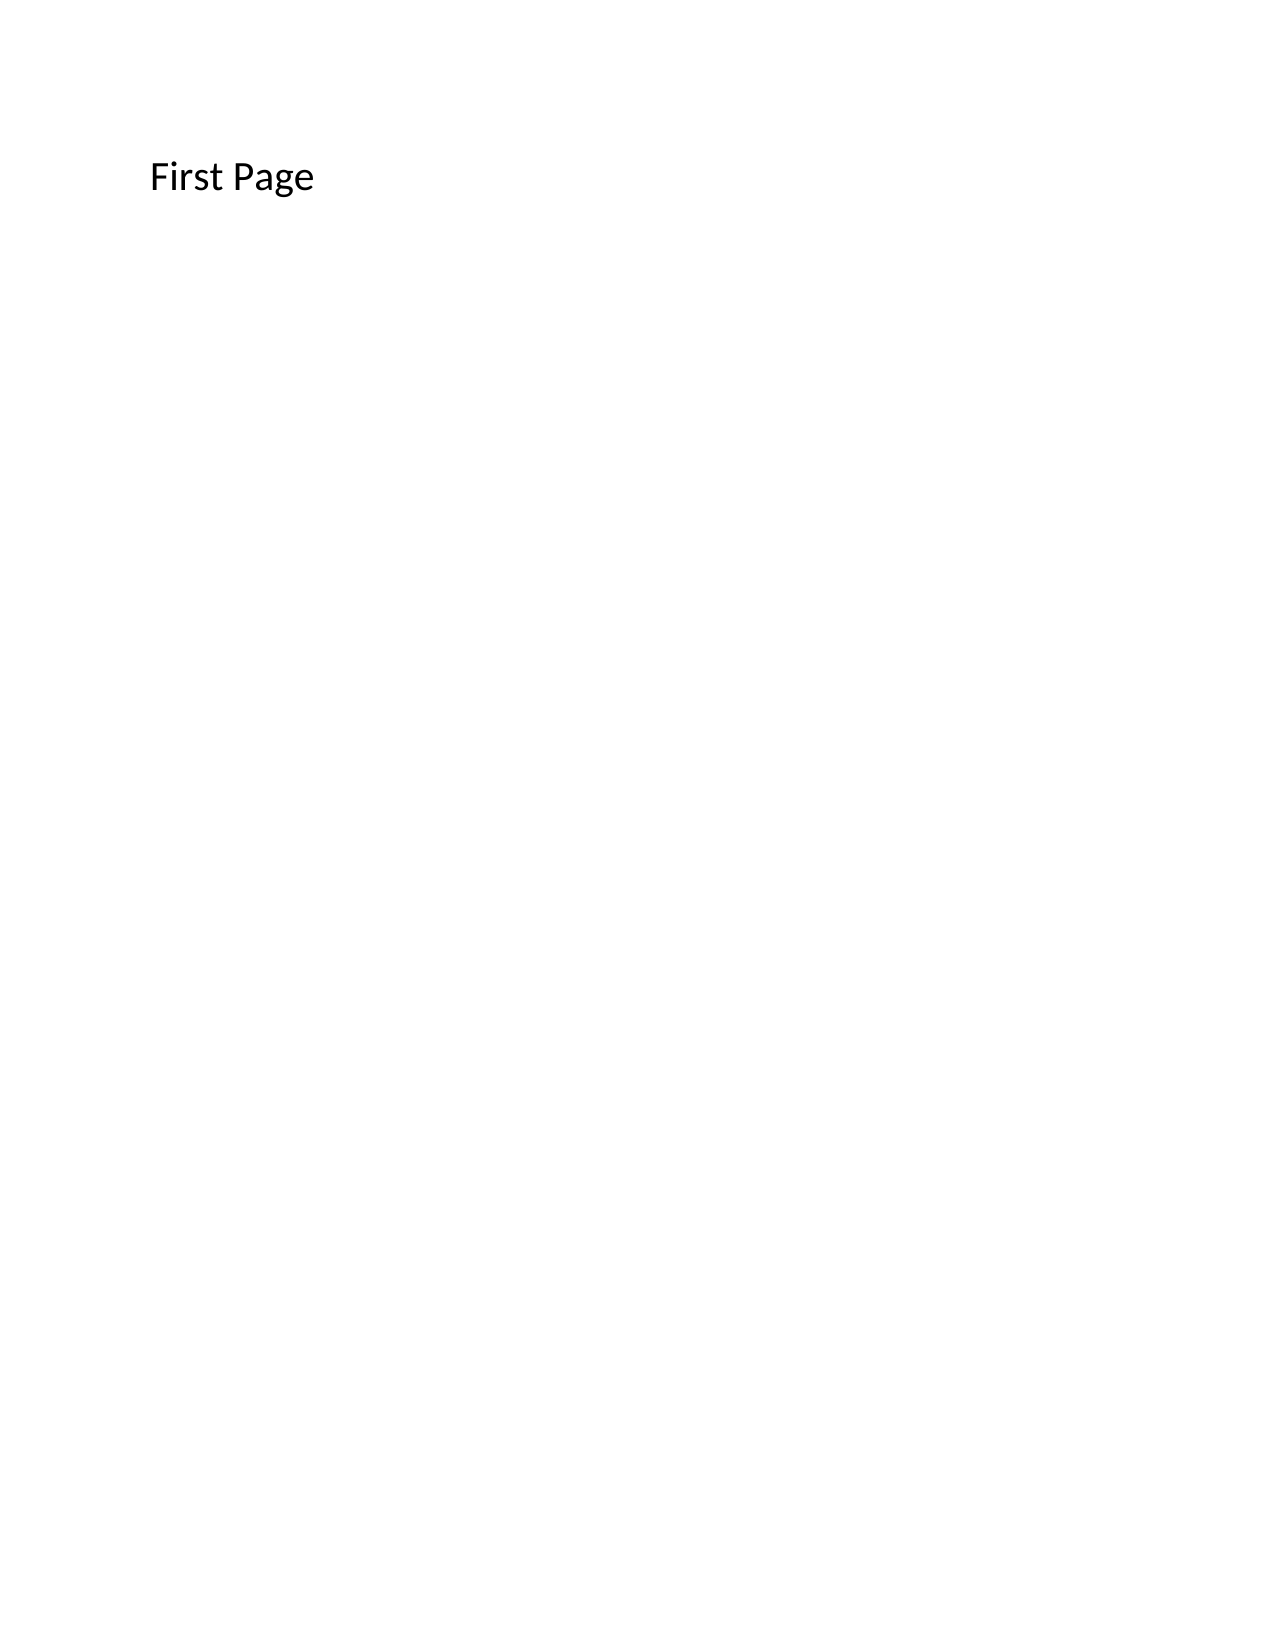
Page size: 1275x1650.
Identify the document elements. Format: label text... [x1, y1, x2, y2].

text First Page [150, 150, 1125, 201]
